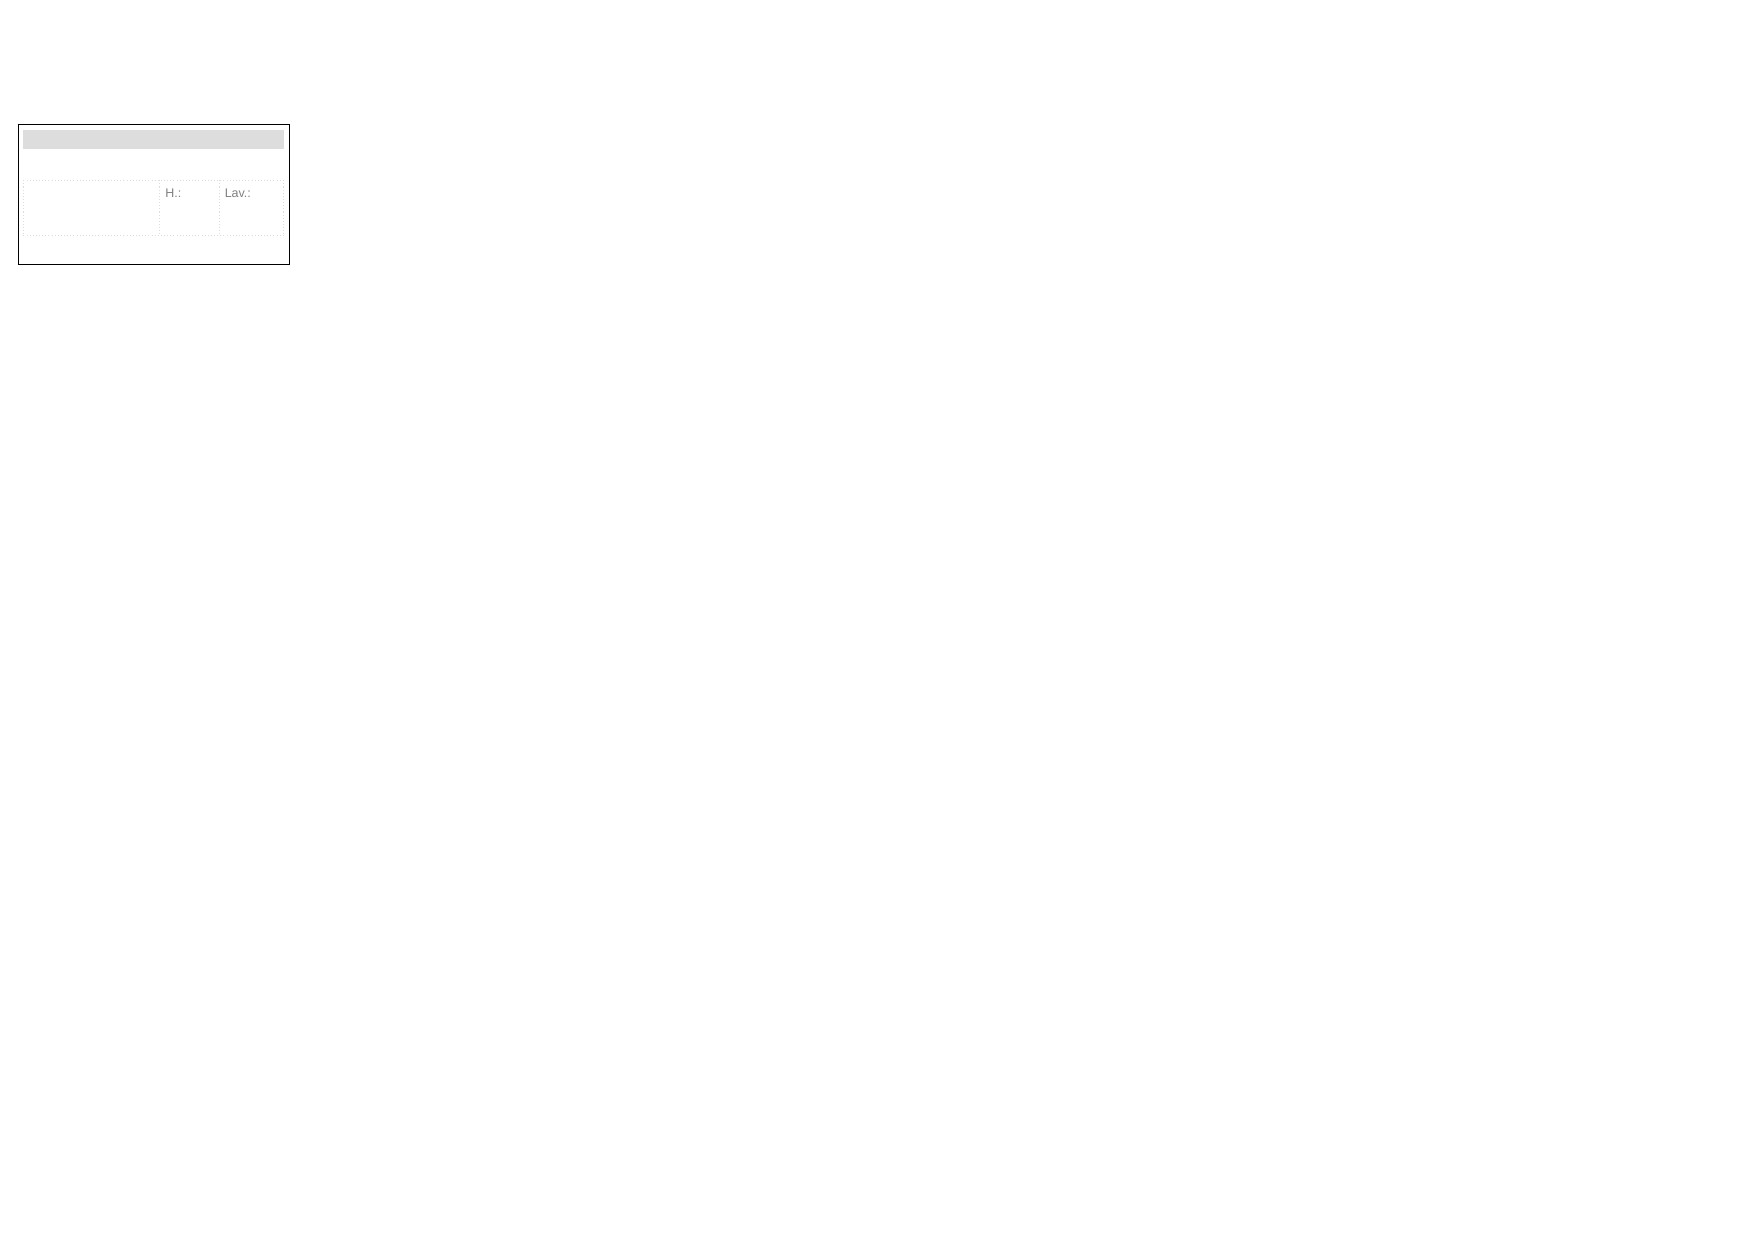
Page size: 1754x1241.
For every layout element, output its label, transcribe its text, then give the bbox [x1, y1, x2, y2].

table_cell <for each="record in o[1]"> </for> [19, 155, 289, 263]
table_header Lav.: <record[2]> [219, 180, 283, 235]
text </for> [18, 263, 302, 292]
table_header <formatLang(o[0], date=True)> [19, 125, 289, 155]
table_header H.: <record[1]> [159, 180, 219, 235]
text <setLang('it_IT')><for each="o in get_objects()"> [18, 76, 304, 124]
table_header <record[0]> [24, 180, 159, 235]
